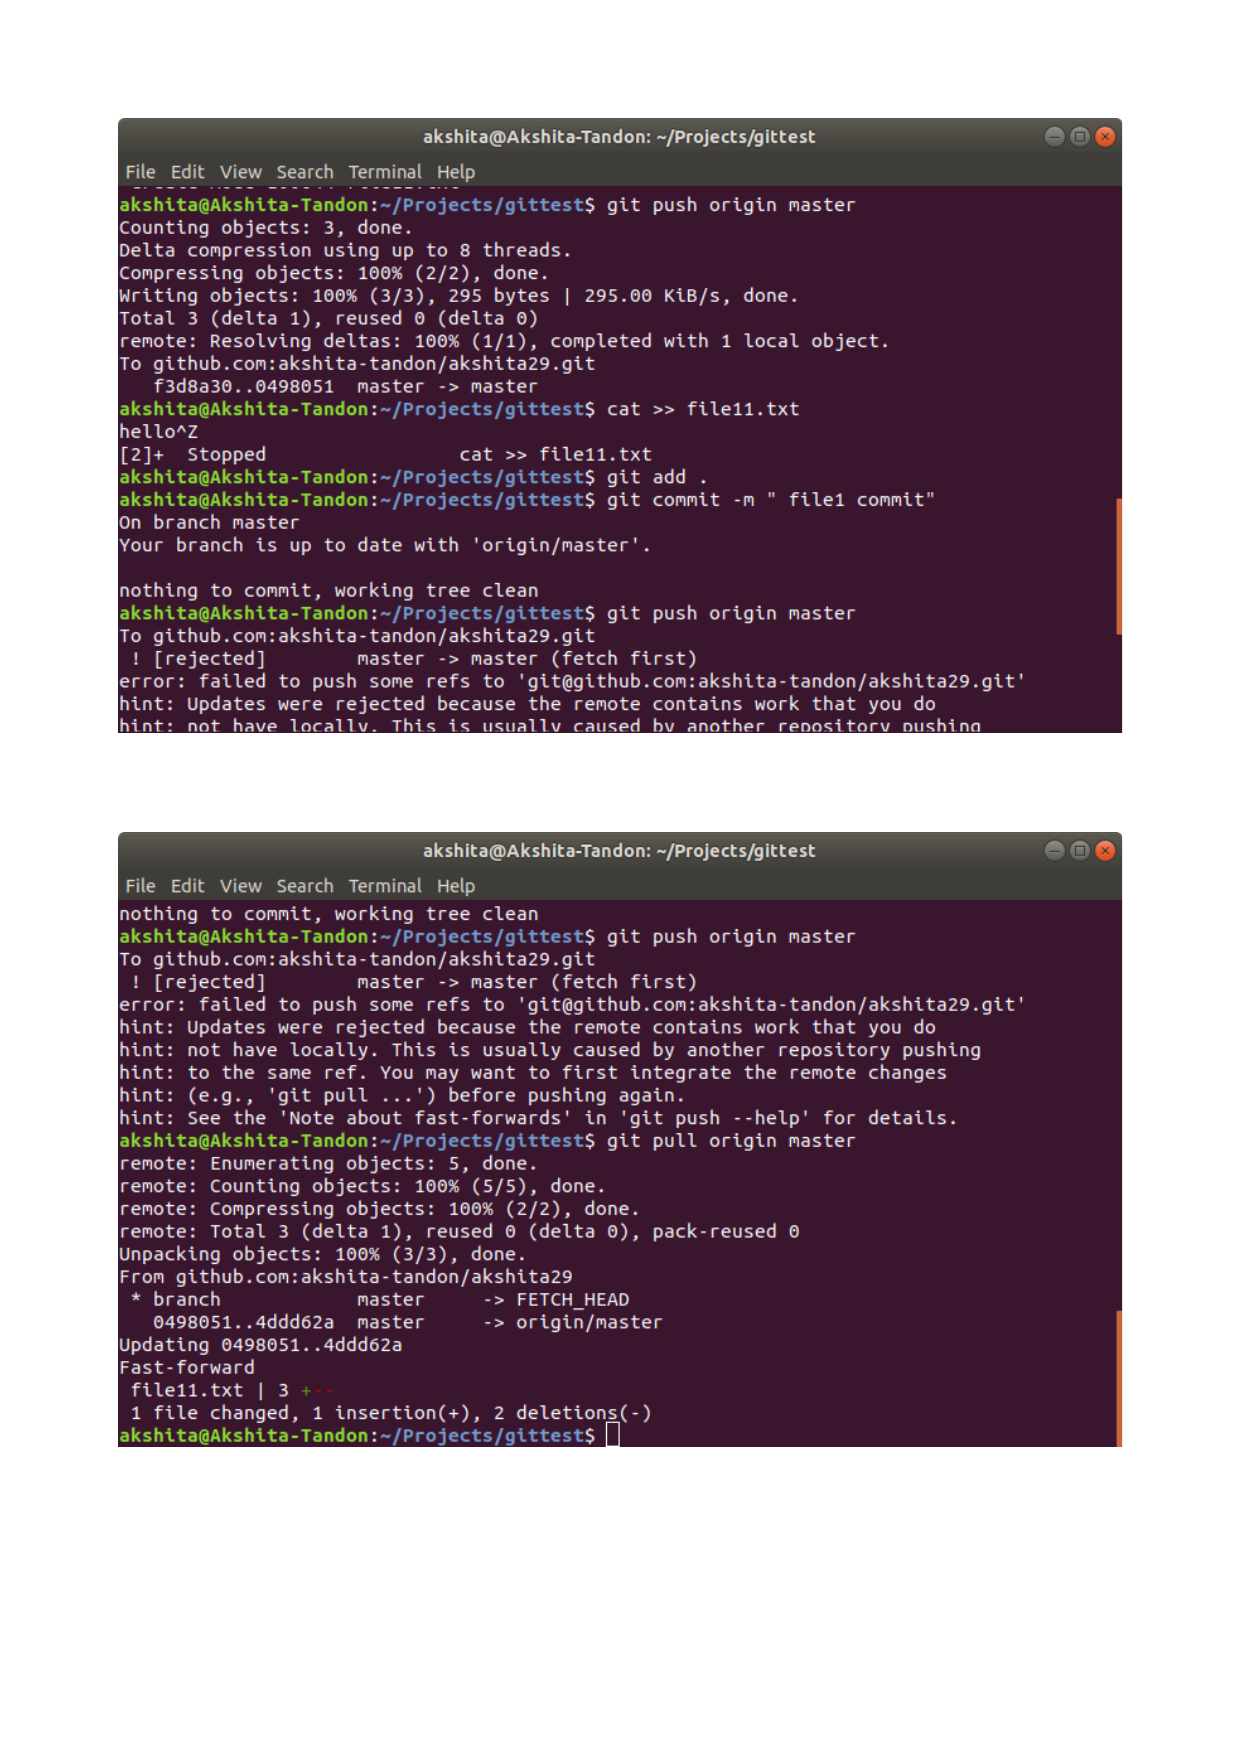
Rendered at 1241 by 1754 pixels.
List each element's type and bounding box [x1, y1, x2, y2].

picture [118, 832, 1123, 1447]
picture [118, 118, 1123, 733]
